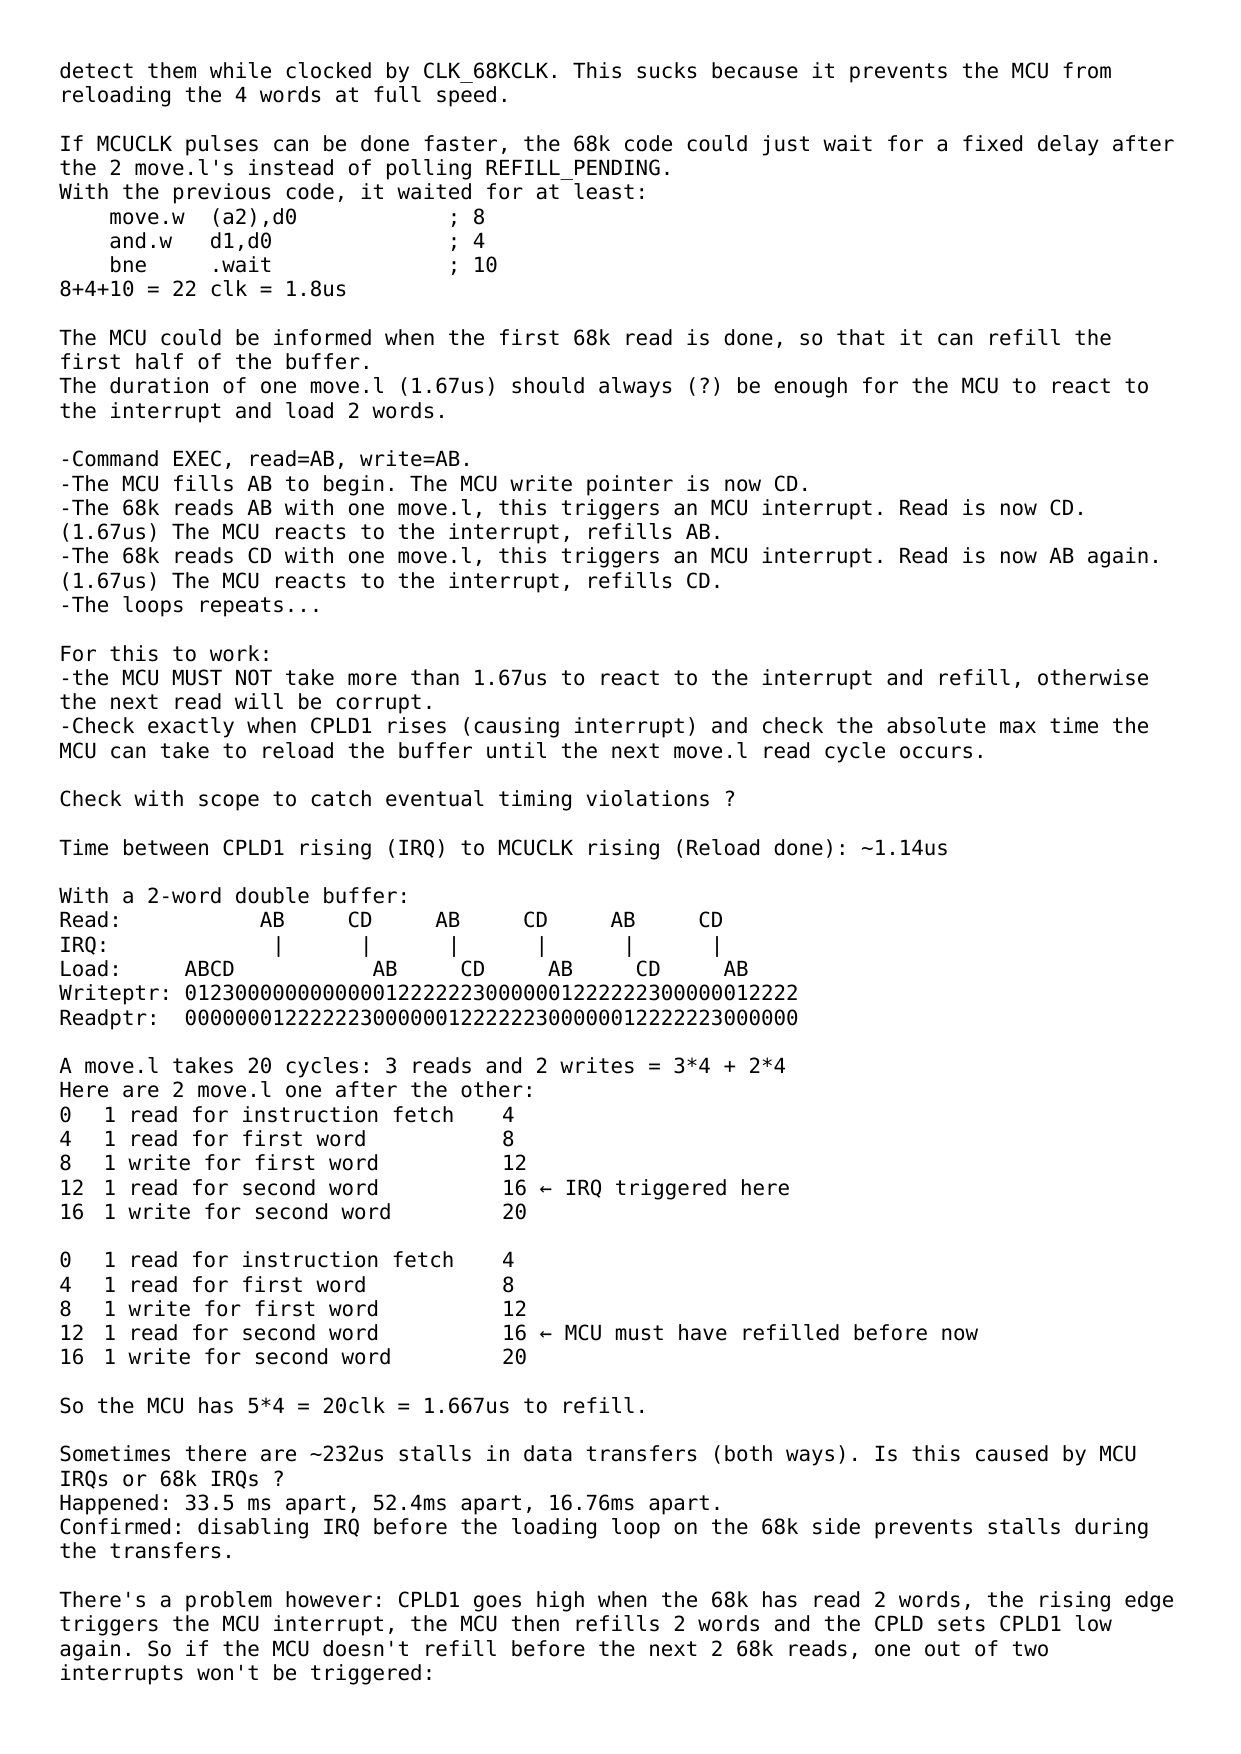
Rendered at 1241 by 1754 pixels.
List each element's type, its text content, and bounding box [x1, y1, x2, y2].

text detect them while clocked by CLK_68KCLK. This sucks because it prevents the MCU from reloading the 4 words at full speed. [59, 59, 1181, 108]
text Load: ABCD AB CD AB CD AB [59, 957, 1181, 981]
text -the MCU MUST NOT take more than 1.67us to react to the interrupt and refill, otherwise the next read will be corrupt. [59, 666, 1181, 714]
text -Check exactly when CPLD1 rises (causing interrupt) and check the absolute max time the MCU can take to reload the buffer until the next move.l read cycle occurs. [59, 714, 1181, 763]
text Writeptr: 0123000000000000122222230000001222222300000012222 [59, 981, 1181, 1006]
text Happened: 33.5 ms apart, 52.4ms apart, 16.76ms apart. [59, 1491, 1181, 1515]
text If MCUCLK pulses can be done faster, the 68k code could just wait for a fixed delay after the 2 move.l's instead of polling REFILL_PENDING. [59, 132, 1181, 180]
text 8 1 write for first word 12 [59, 1297, 1181, 1321]
text With a 2-word double buffer: [59, 884, 1181, 908]
text bne .wait ; 10 [59, 253, 1181, 277]
text 8+4+10 = 22 clk = 1.8us [59, 277, 1181, 302]
text -The loops repeats... [59, 593, 1181, 617]
text -The 68k reads AB with one move.l, this triggers an MCU interrupt. Read is now CD. [59, 496, 1181, 520]
text 0 1 read for instruction fetch 4 [59, 1248, 1181, 1273]
text Confirmed: disabling IRQ before the loading loop on the 68k side prevents stalls during the transfers. [59, 1515, 1181, 1564]
text Time between CPLD1 rising (IRQ) to MCUCLK rising (Reload done): ~1.14us [59, 836, 1181, 860]
text and.w d1,d0 ; 4 [59, 229, 1181, 253]
text The MCU could be informed when the first 68k read is done, so that it can refill the first half of the buffer. [59, 326, 1181, 374]
text Read: AB CD AB CD AB CD [59, 908, 1181, 933]
text Here are 2 move.l one after the other: [59, 1078, 1181, 1103]
text IRQ: | | | | | | [59, 933, 1181, 957]
text 16 1 write for second word 20 [59, 1345, 1181, 1370]
text -The MCU fills AB to begin. The MCU write pointer is now CD. [59, 472, 1181, 496]
text For this to work: [59, 642, 1181, 666]
text 4 1 read for first word 8 [59, 1127, 1181, 1151]
text Readptr: 0000000122222230000001222222300000012222223000000 [59, 1006, 1181, 1030]
text Sometimes there are ~232us stalls in data transfers (both ways). Is this caused by MCU IRQs or 68k IRQs ? [59, 1442, 1181, 1491]
text There's a problem however: CPLD1 goes high when the 68k has read 2 words, the rising edge triggers the MCU interrupt, the MCU then refills 2 words and the CPLD sets CPLD1 low again. So if the MCU doesn't refill before the next 2 68k reads, one out of two interrupts won't be triggered: [59, 1588, 1181, 1685]
text 8 1 write for first word 12 [59, 1151, 1181, 1176]
text 12 1 read for second word 16 ← IRQ triggered here [59, 1176, 1181, 1200]
text The duration of one move.l (1.67us) should always (?) be enough for the MCU to react to the interrupt and load 2 words. [59, 374, 1181, 423]
text 0 1 read for instruction fetch 4 [59, 1103, 1181, 1127]
text -Command EXEC, read=AB, write=AB. [59, 447, 1181, 472]
text A move.l takes 20 cycles: 3 reads and 2 writes = 3*4 + 2*4 [59, 1054, 1181, 1078]
text (1.67us) The MCU reacts to the interrupt, refills CD. [59, 569, 1181, 593]
text So the MCU has 5*4 = 20clk = 1.667us to refill. [59, 1394, 1181, 1418]
text Check with scope to catch eventual timing violations ? [59, 787, 1181, 811]
text -The 68k reads CD with one move.l, this triggers an MCU interrupt. Read is now AB again. [59, 544, 1181, 569]
text With the previous code, it waited for at least: [59, 180, 1181, 205]
text 12 1 read for second word 16 ← MCU must have refilled before now [59, 1321, 1181, 1345]
text (1.67us) The MCU reacts to the interrupt, refills AB. [59, 520, 1181, 544]
text 4 1 read for first word 8 [59, 1273, 1181, 1297]
text 16 1 write for second word 20 [59, 1200, 1181, 1224]
text move.w (a2),d0 ; 8 [59, 205, 1181, 229]
